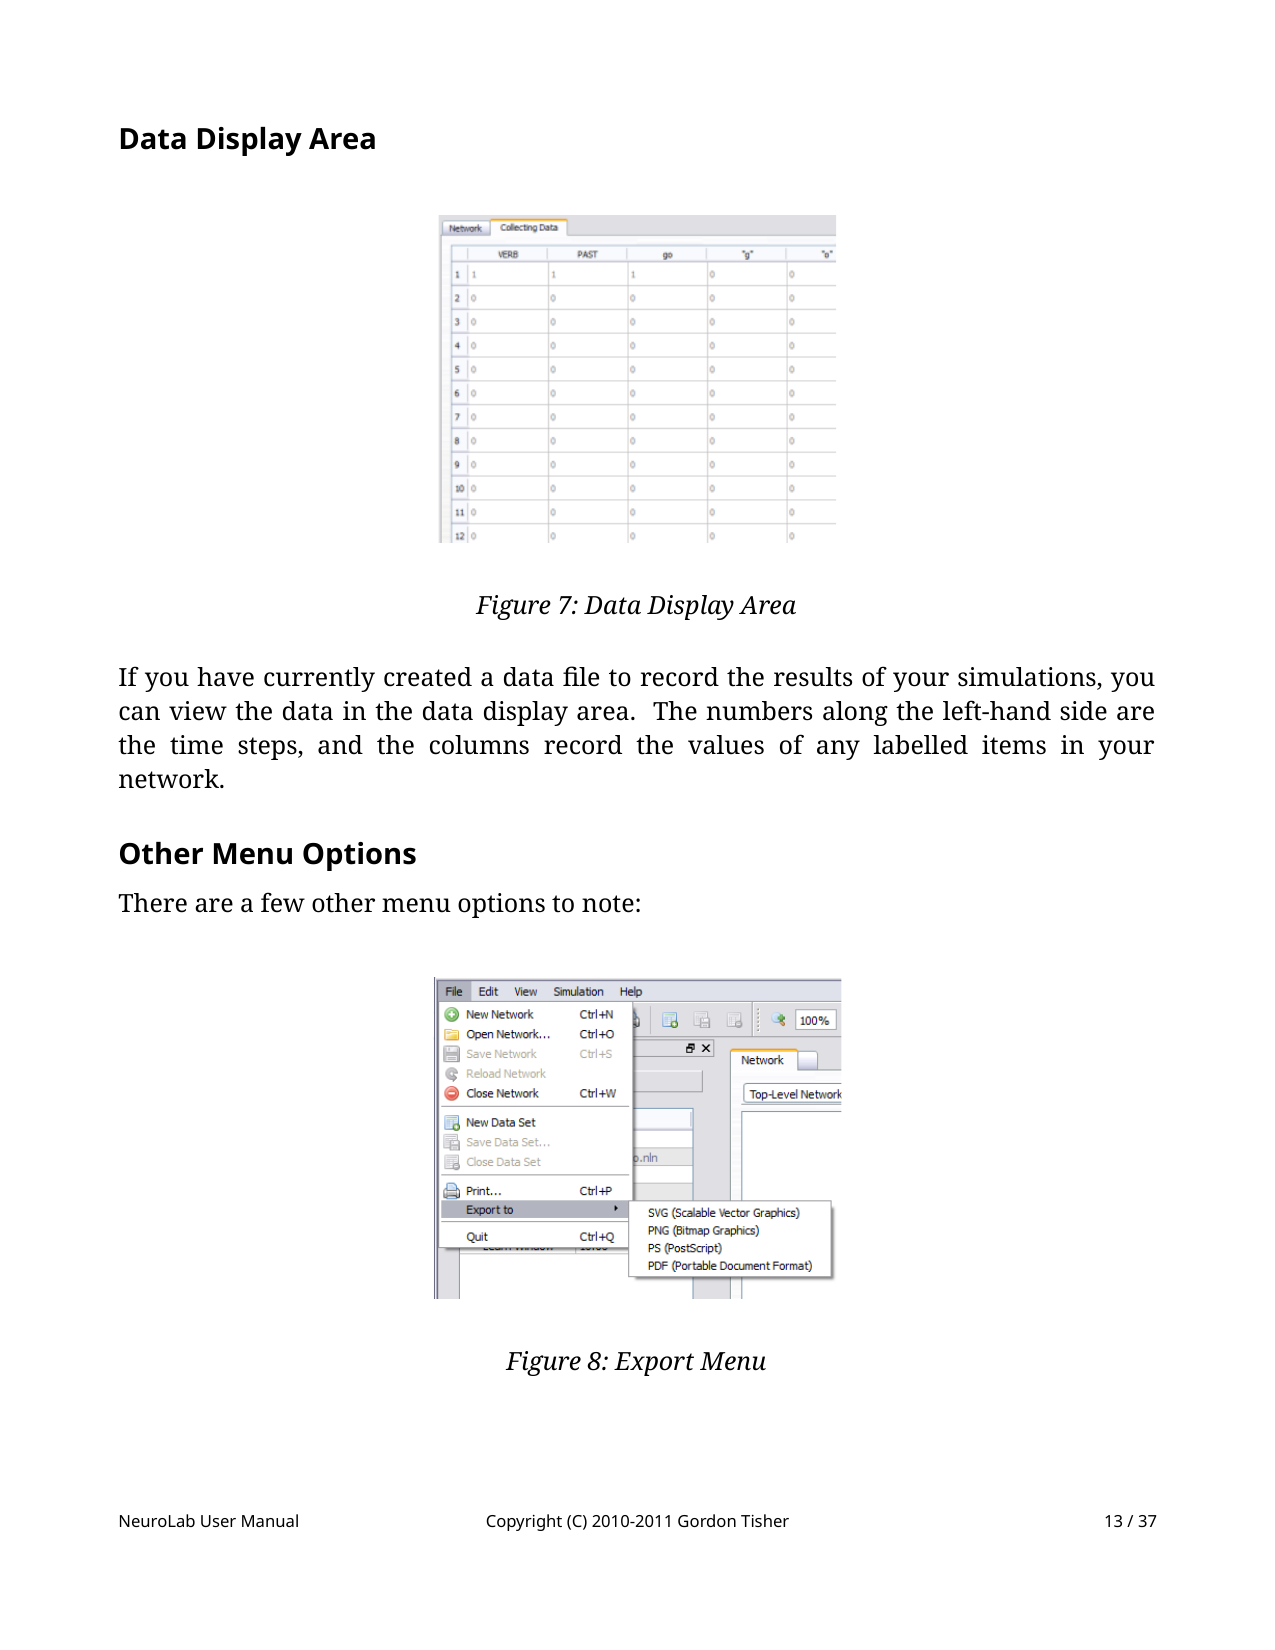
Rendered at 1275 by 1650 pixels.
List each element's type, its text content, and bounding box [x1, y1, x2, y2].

text Figure 8: Export Menu [118, 969, 1157, 1378]
subtitle Other Menu Options [118, 833, 1157, 873]
text There are a few other menu options to note: [118, 885, 1157, 919]
picture [438, 215, 837, 543]
picture [433, 977, 842, 1299]
text If you have currently created a data file to record the results of your simulations, you can view the data in the data display area. The numbers along the left-hand side are the time steps, and the columns record the values of any labelled items in your network. [118, 659, 1157, 796]
text Figure 7: Data Display Area [118, 208, 1157, 622]
subtitle Data Display Area [118, 118, 1157, 158]
